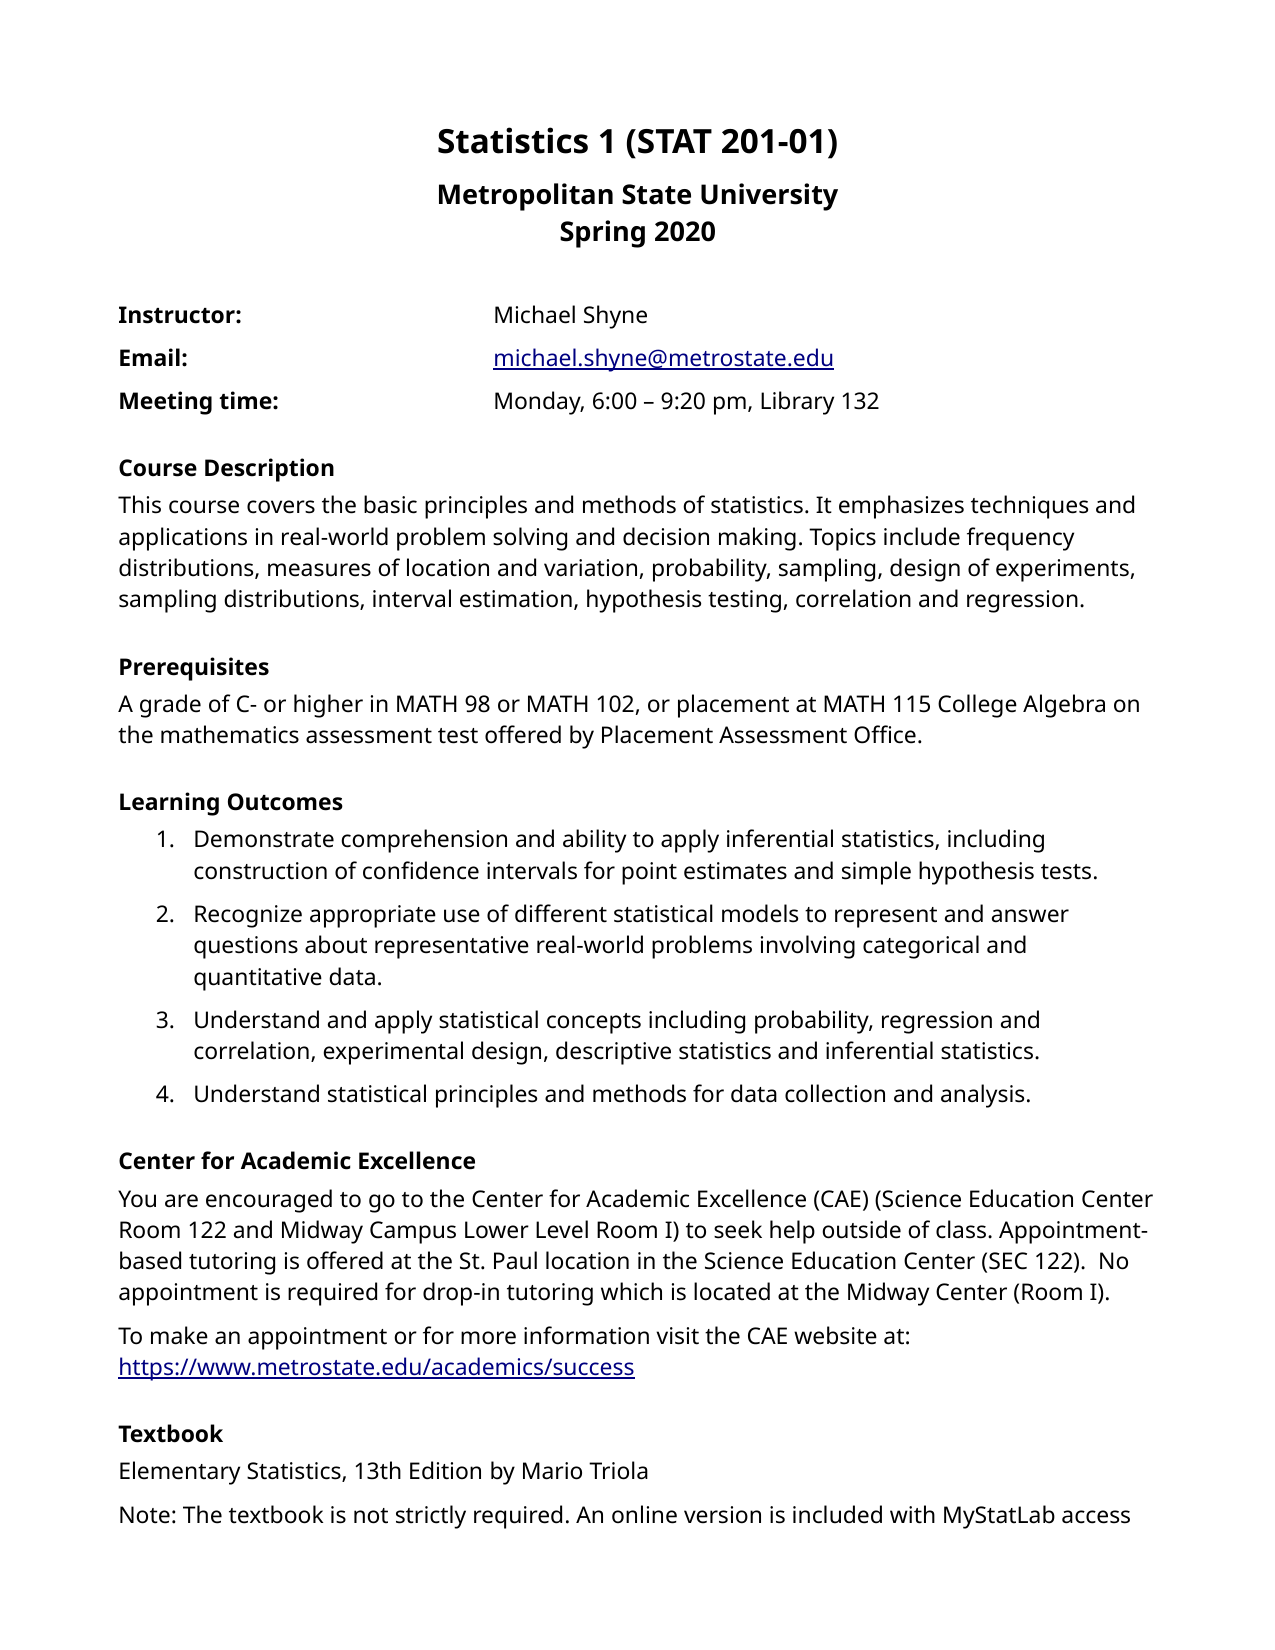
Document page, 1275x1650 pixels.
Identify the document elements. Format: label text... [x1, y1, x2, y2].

subtitle Spring 2020 [118, 212, 1157, 249]
text Meeting time: Monday, 6:00 – 9:20 pm, Library 132 [118, 385, 1157, 416]
title Statistics 1 (STAT 201-01) [118, 118, 1157, 163]
list Demonstrate comprehension and ability to apply inferential statistics, including construction of confidence intervals for point estimates and simple hypothesis tests. [156, 823, 1157, 886]
text Email: michael.shyne@metrostate.edu [118, 342, 1157, 373]
list Understand and apply statistical concepts including probability, regression and correlation, experimental design, descriptive statistics and inferential statistics. [156, 1004, 1157, 1066]
text A grade of C- or higher in MATH 98 or MATH 102, or placement at MATH 115 College Algebra on the mathematics assessment test offered by Placement Assessment Office. [118, 688, 1157, 750]
subtitle Metropolitan State University [118, 176, 1157, 212]
text Learning Outcomes [118, 786, 1157, 817]
text Course Description [118, 452, 1157, 483]
text Center for Academic Excellence [118, 1145, 1157, 1177]
text Elementary Statistics, 13th Edition by Mario Triola [118, 1455, 1157, 1487]
text Instructor: Michael Shyne [118, 298, 1157, 330]
text Prerequisites [118, 650, 1157, 682]
text This course covers the basic principles and methods of statistics. It emphasizes techniques and applications in real-world problem solving and decision making. Topics include frequency distributions, measures of location and variation, probability, sampling, design of experiments, sampling distributions, interval estimation, hypothesis testing, correlation and regression. [118, 489, 1157, 614]
text To make an appointment or for more information visit the CAE website at: https://www.metrostate.edu/academics/success [118, 1319, 1157, 1382]
text You are encouraged to go to the Center for Academic Excellence (CAE) (Science Education Center Room 122 and Midway Campus Lower Level Room I) to seek help outside of class. Appointment-based tutoring is offered at the St. Paul location in the Science Education Center (SEC 122). No appointment is required for drop-in tutoring which is located at the Midway Center (Room I). [118, 1183, 1157, 1308]
list Understand statistical principles and methods for data collection and analysis. [156, 1078, 1157, 1109]
text Textbook [118, 1418, 1157, 1449]
list Recognize appropriate use of different statistical models to represent and answer questions about representative real-world problems involving categorical and quantitative data. [156, 898, 1157, 992]
text Note: The textbook is not strictly required. An online version is included with MyStatLab access [118, 1498, 1157, 1530]
